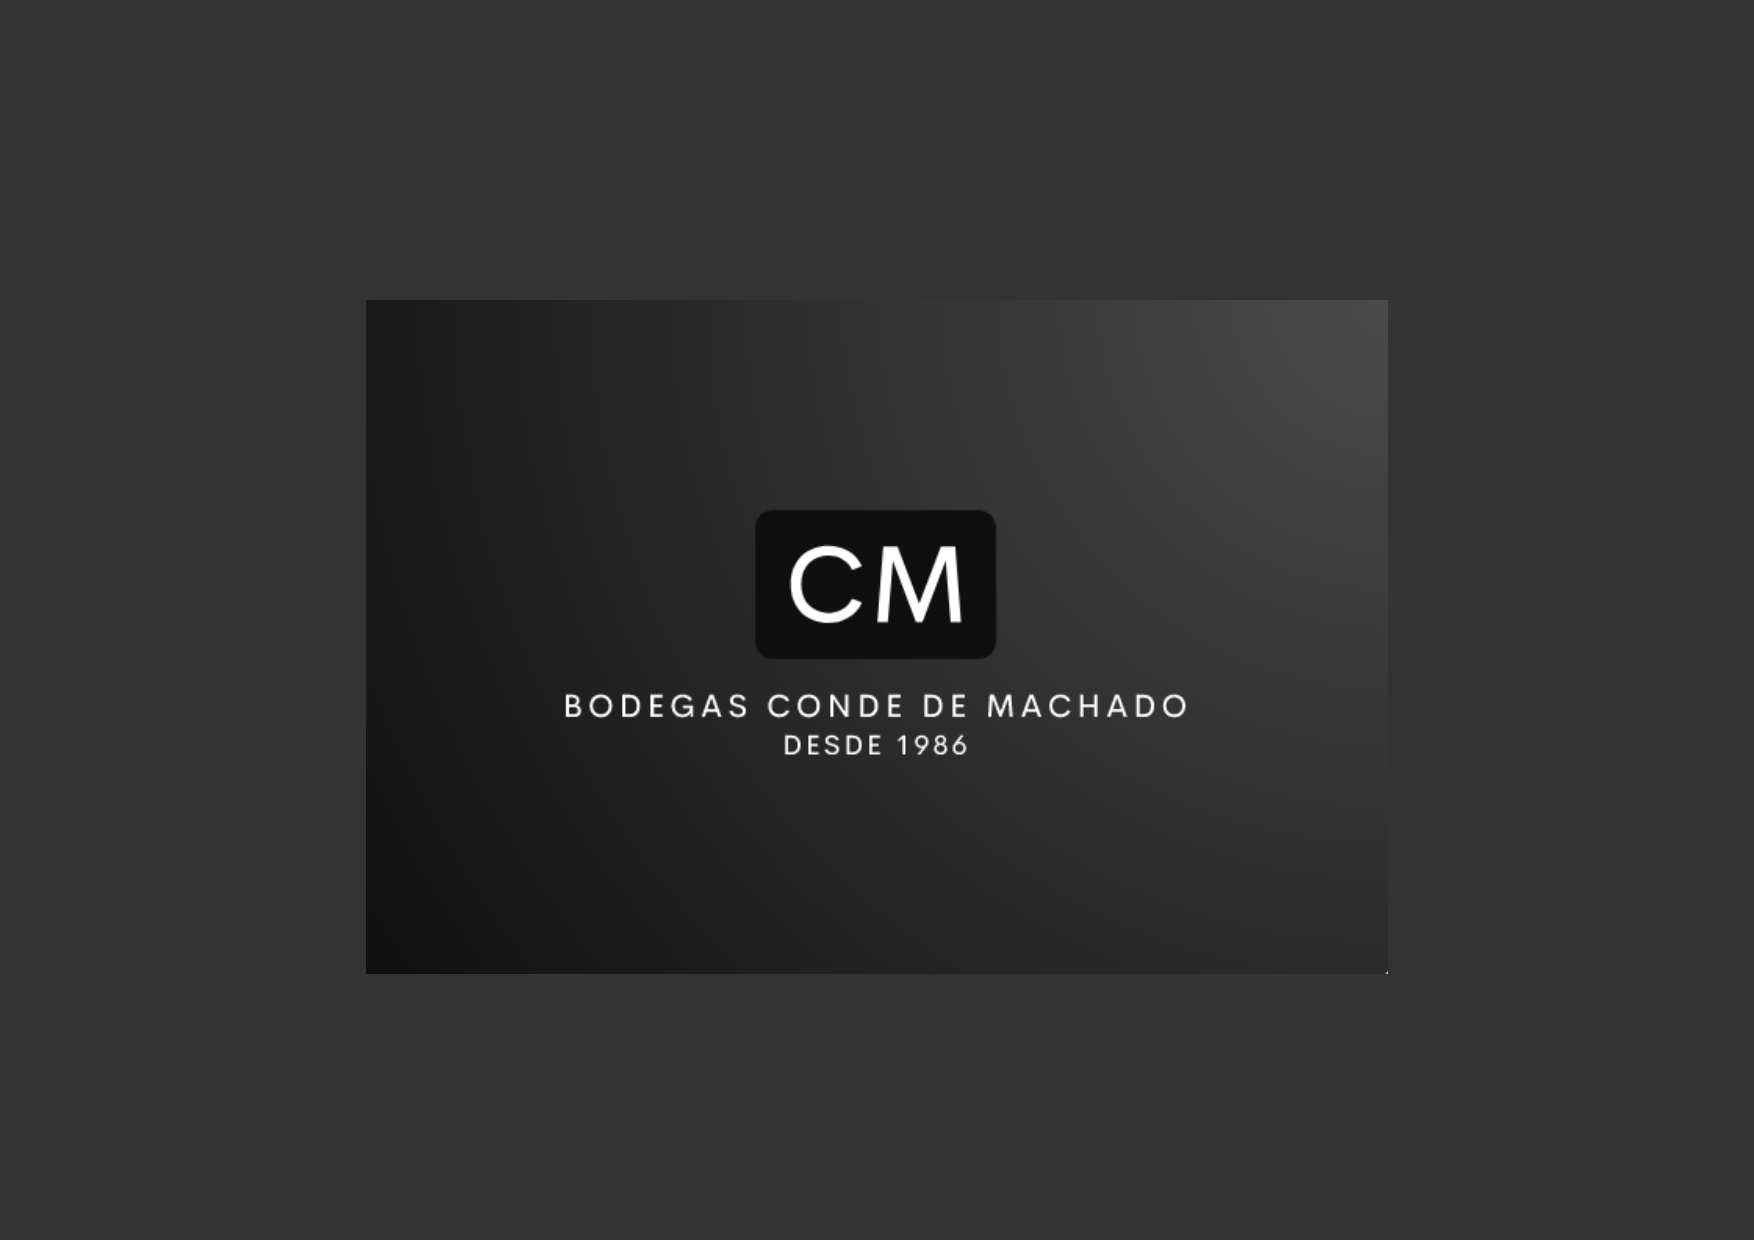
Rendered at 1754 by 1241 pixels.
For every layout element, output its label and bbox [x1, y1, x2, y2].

picture [366, 300, 1388, 974]
